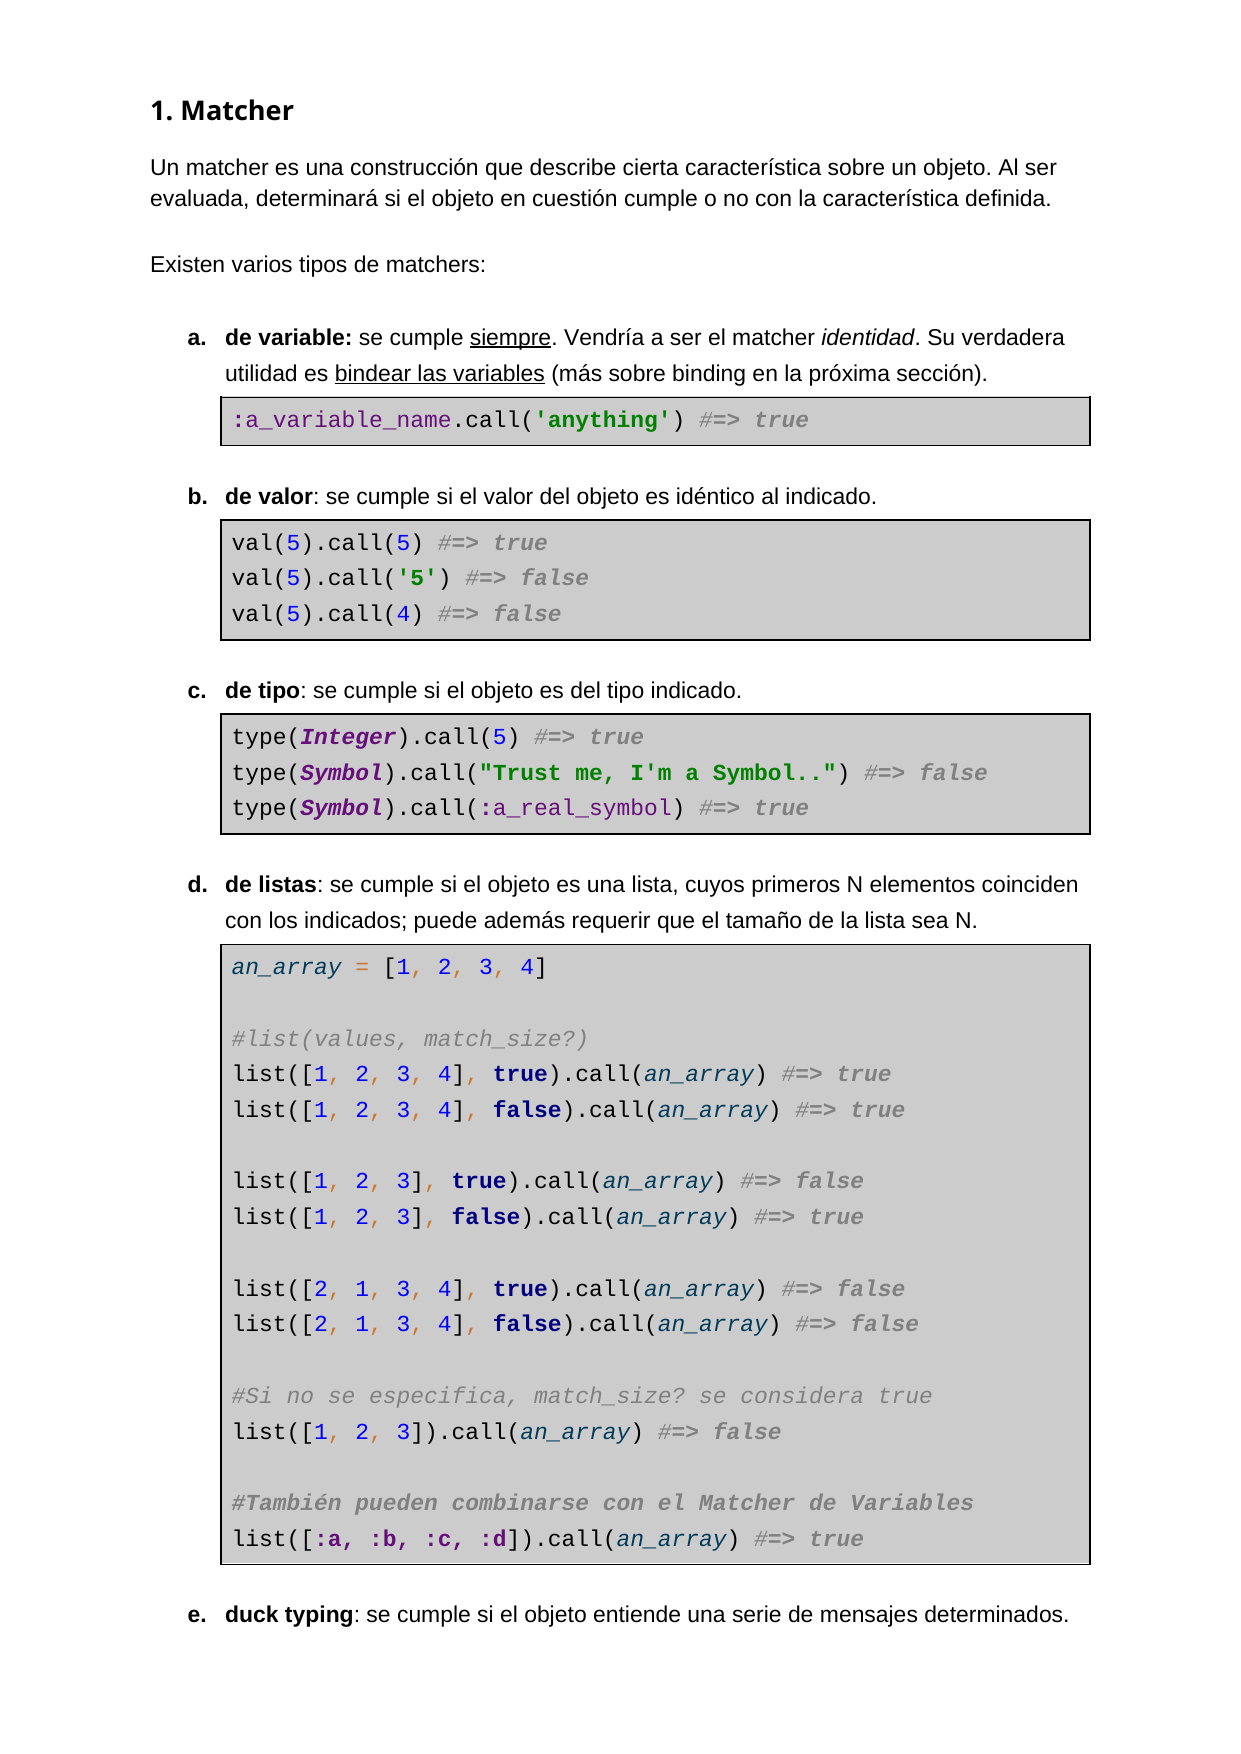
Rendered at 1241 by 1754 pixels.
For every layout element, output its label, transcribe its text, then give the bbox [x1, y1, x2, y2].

table_header val(5).call(5) #=> true val(5).call('5') #=> false val(5).call(4) #=> false [222, 521, 1089, 639]
table_header type(Integer).call(5) #=> true type(Symbol).call("Trust me, I'm a Symbol..") #=> false type(Symbol).call(:a_real_symbol) #=> true [222, 715, 1089, 833]
list de tipo: se cumple si el objeto es del tipo indicado. [187, 677, 1090, 703]
text Existen varios tipos de matchers: [150, 251, 1090, 277]
list de variable: se cumple siempre. Vendría a ser el matcher identidad. Su verdadera utilidad es bindear las variables (más sobre binding en la próxima sección). [187, 324, 1090, 386]
text Un matcher es una construcción que describe cierta característica sobre un objeto. Al ser evaluada, determinará si el objeto en cuestión cumple o no con la característica definida. [150, 154, 1090, 211]
table_header an_array = [1, 2, 3, 4] #list(values, match_size?) list([1, 2, 3, 4], true).call(an_array) #=> true list([1, 2, 3, 4], false).call(an_array) #=> true list([1, 2, 3], true).call(an_array) #=> false list([1, 2, 3], false).call(an_array) #=> true list([2, 1, 3, 4], true).call(an_array) #=> false list([2, 1, 3, 4], false).call(an_array) #=> false #Si no se especifica, match_size? se considera true list([1, 2, 3]).call(an_array) #=> false #También pueden combinarse con el Matcher de Variables list([:a, :b, :c, :d]).call(an_array) #=> true [222, 945, 1089, 1563]
table_header :a_variable_name.call('anything') #=> true [222, 398, 1089, 445]
list de valor: se cumple si el valor del objeto es idéntico al indicado. [187, 483, 1090, 509]
list duck typing: se cumple si el objeto entiende una serie de mensajes determinados. [187, 1601, 1090, 1628]
list de listas: se cumple si el objeto es una lista, cuyos primeros N elementos coinciden con los indicados; puede además requerir que el tamaño de la lista sea N. [187, 871, 1090, 933]
subtitle 1. Matcher [150, 91, 1090, 128]
